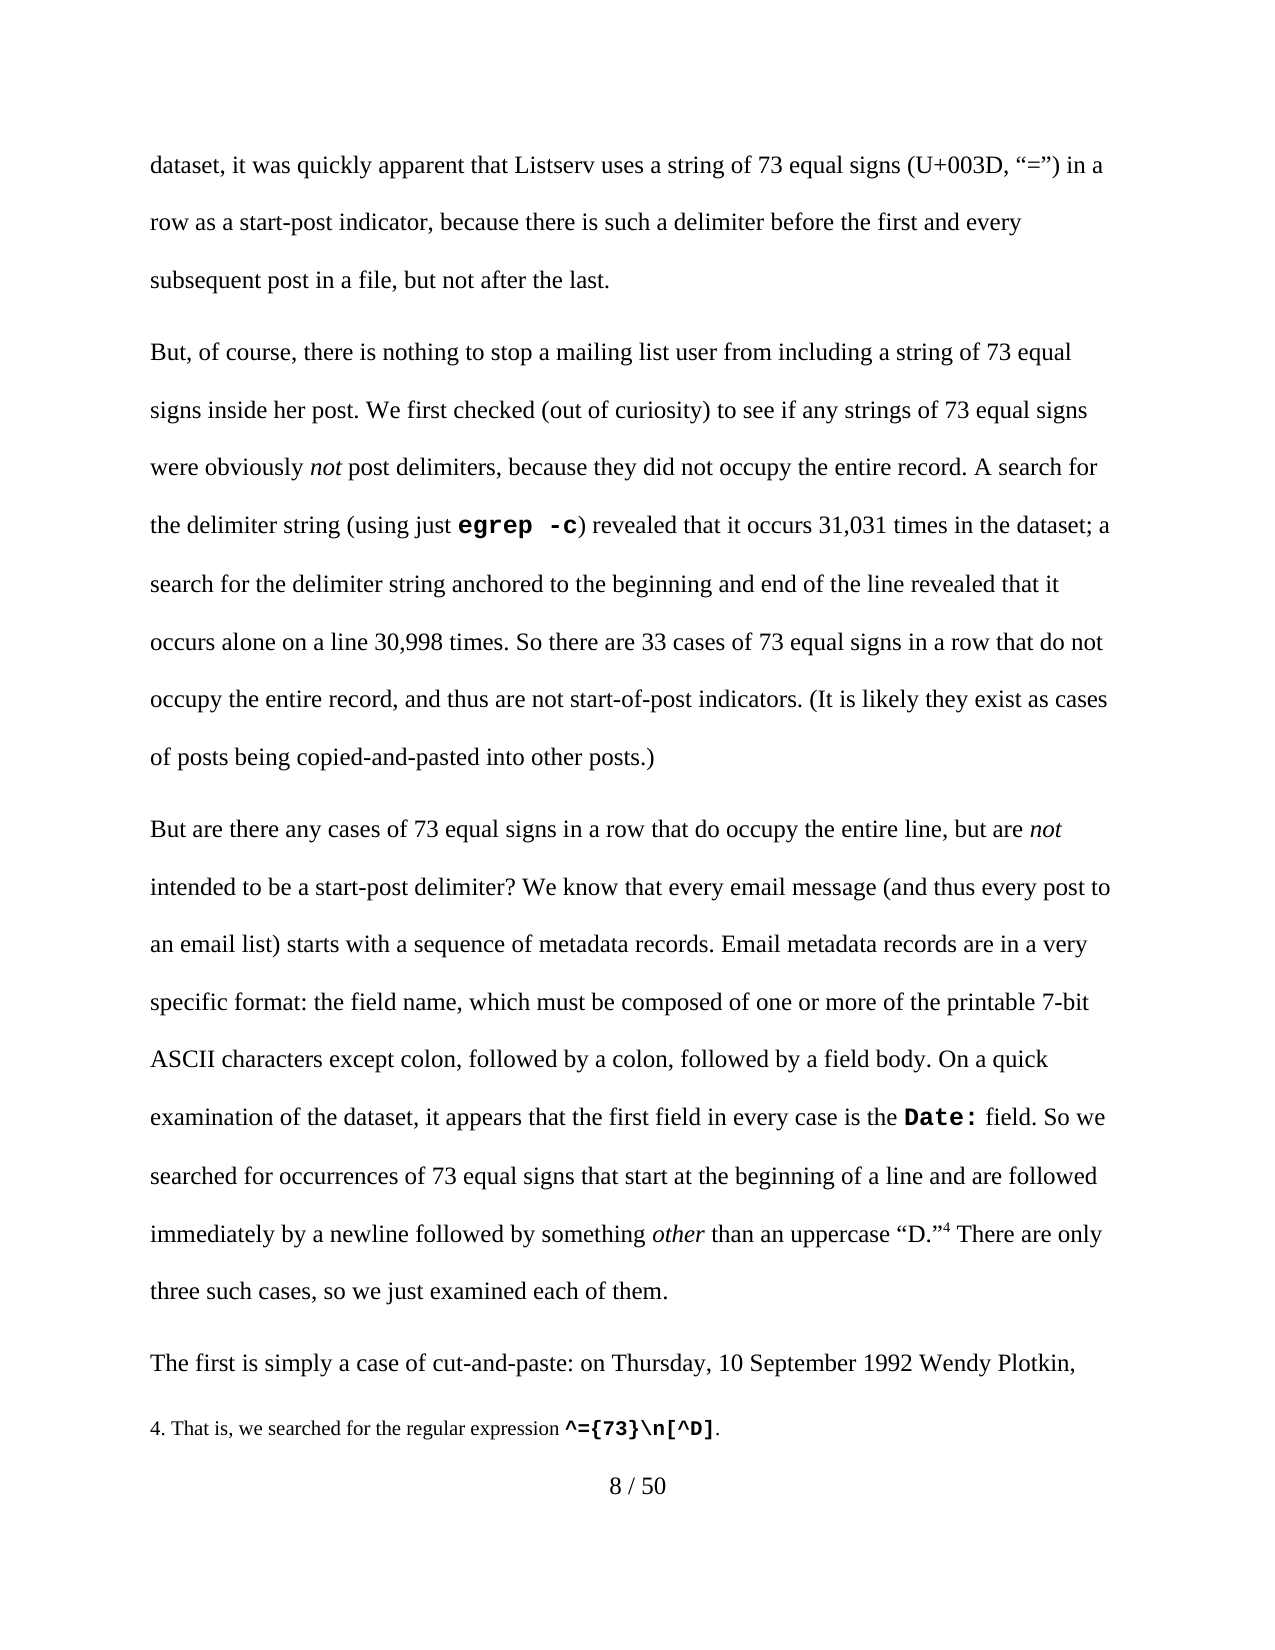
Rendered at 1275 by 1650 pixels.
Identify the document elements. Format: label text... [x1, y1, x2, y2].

text But are there any cases of 73 equal signs in a row that do occupy the entire line, but are not intended to be a start-post delimiter? We know that every email message (and thus every post to an email list) starts with a sequence of metadata records. Email metadata records are in a very specific format: the field name, which must be composed of one or more of the printable 7-bit ASCII characters except colon, followed by a colon, followed by a field body. On a quick examination of the dataset, it appears that the first field in every case is the Date: field. So we searched for occurrences of 73 equal signs that start at the beginning of a line and are followed immediately by a newline followed by something other than an uppercase “D.” There are only three such cases, so we just examined each of them. [150, 814, 1125, 1305]
text dataset, it was quickly apparent that Listserv uses a string of 73 equal signs (U+003D, “=”) in a row as a start-post indicator, because there is such a delimiter before the first and every subsequent post in a file, but not after the last. [150, 150, 1125, 294]
text But, of course, there is nothing to stop a mailing list user from including a string of 73 equal signs inside her post. We first checked (out of curiosity) to see if any strings of 73 equal signs were obviously not post delimiters, because they did not occupy the entire record. A search for the delimiter string (using just egrep -c) revealed that it occurs 31,031 times in the dataset; a search for the delimiter string anchored to the beginning and end of the line revealed that it occurs alone on a line 30,998 times. So there are 33 cases of 73 equal signs in a row that do not occupy the entire record, and thus are not start-of-post indicators. (It is likely they exist as cases of posts being copied-and-pasted into other posts.) [150, 337, 1125, 771]
text The first is simply a case of cut-and-paste: on Thursday, 10 September 1992 Wendy Plotkin, [150, 1348, 1125, 1377]
text . That is, we searched for the regular expression ^={73}\n[^D]. [150, 1416, 1125, 1442]
